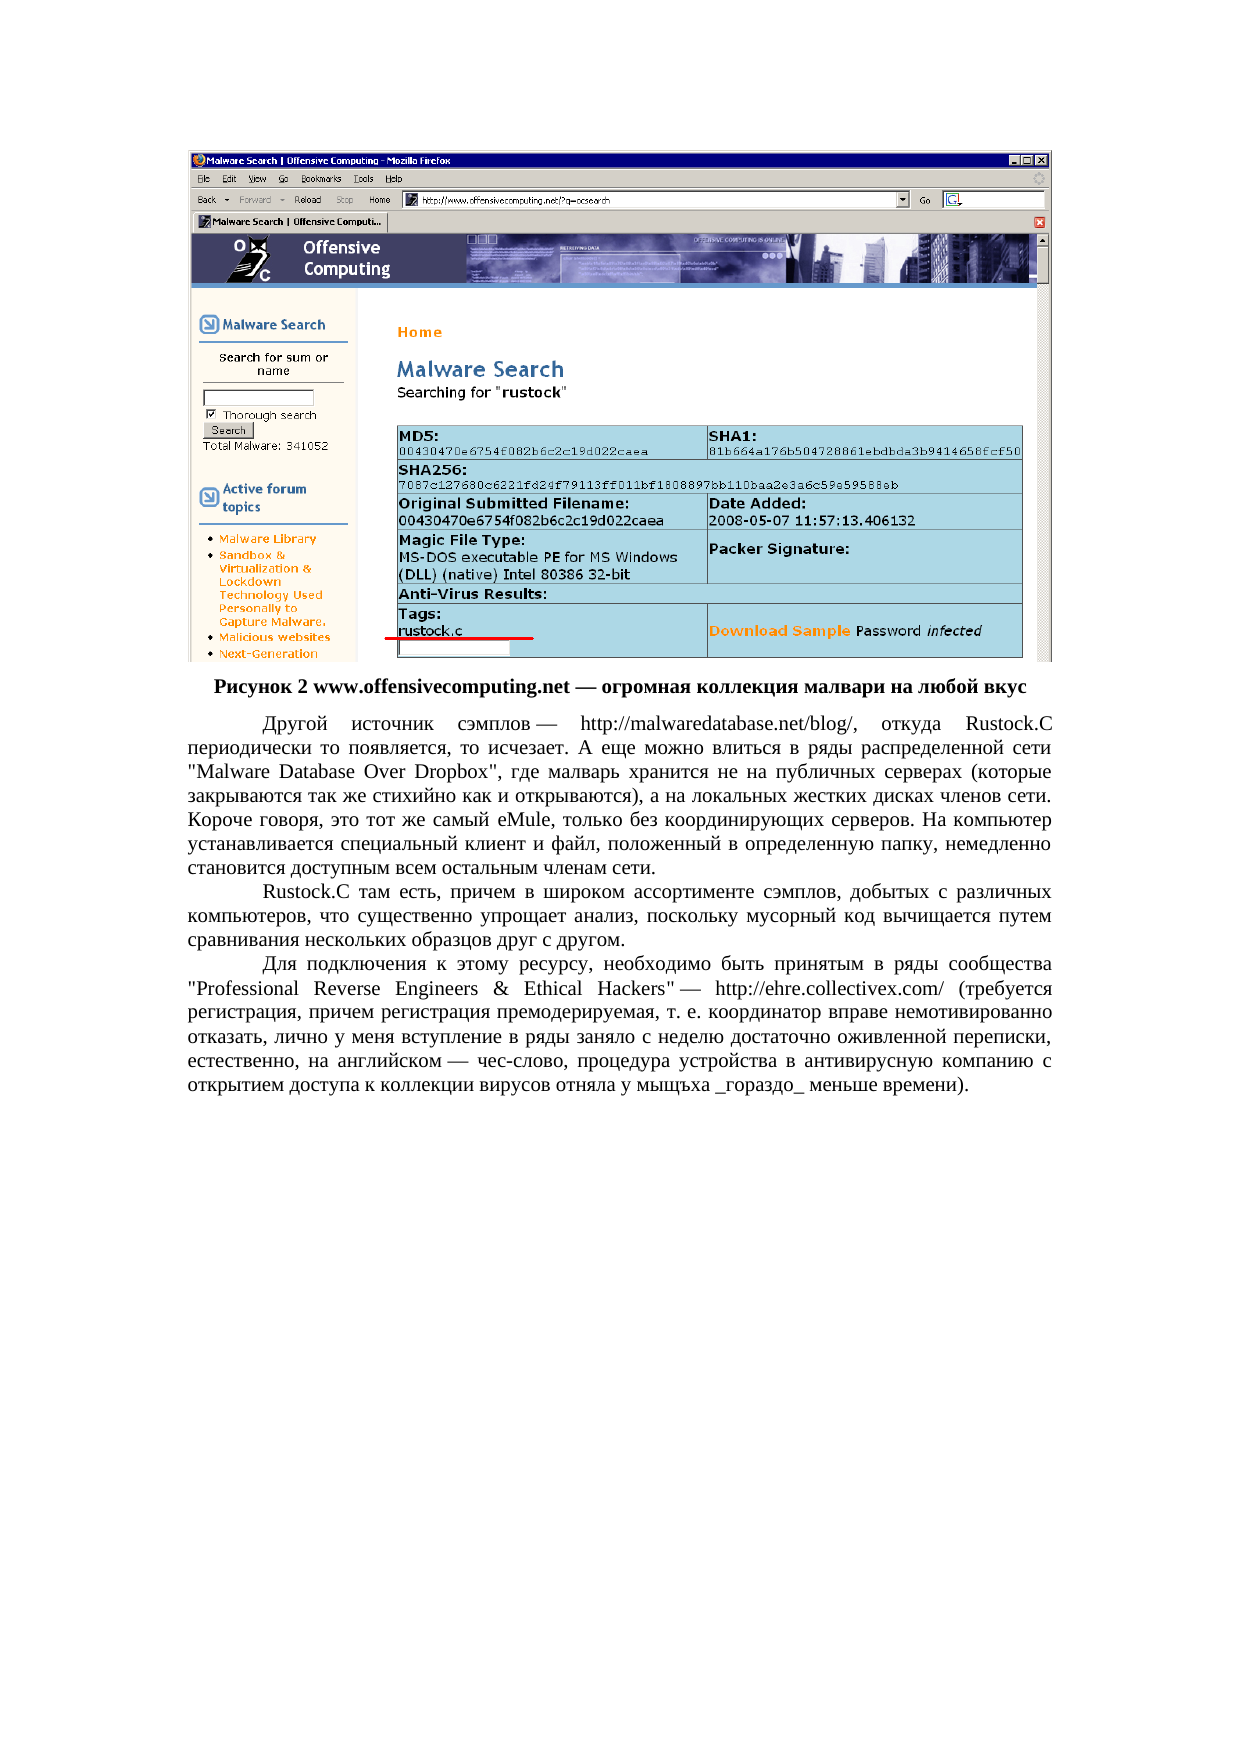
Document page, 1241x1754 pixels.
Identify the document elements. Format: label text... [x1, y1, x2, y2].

text Rustock.C там есть, причем в широком ассортименте сэмплов, добытых с различных компьютеров, что существенно упрощает анализ, поскольку мусорный код вычищается путем сравнивания нескольких образцов друг с другом. [187, 879, 1053, 951]
text Рисунок 2 www.offensivecomputing.net — огромная коллекция малвари на любой вкус [187, 674, 1053, 698]
picture [188, 150, 1052, 662]
text Для подключения к этому ресурсу, необходимо быть принятым в ряды сообщества "Professional Reverse Engineers & Ethical Hackers" — http://ehre.collectivex.com/ (требуется регистрация, причем регистрация премодерируемая, т. е. координатор вправе немотивированно отказать, лично у меня вступление в ряды заняло с неделю достаточно оживленной переписки, естественно, на английском — чес-слово, процедура устройства в антивирусную компанию с открытием доступа к коллекции вирусов отняла у мыщъха _гораздо_ меньше времени). [187, 951, 1053, 1096]
text Другой источник сэмплов — http://malwaredatabase.net/blog/, откуда Rustock.C периодически то появляется, то исчезает. А еще можно влиться в ряды распределенной сети "Malware Database Over Dropbox", где малварь хранится не на публичных серверах (которые закрываются так же стихийно как и открываются), а на локальных жестких дисках членов сети. Короче говоря, это тот же самый eMule, только без координирующих серверов. На компьютер устанавливается специальный клиент и файл, положенный в определенную папку, немедленно становится доступным всем остальным членам сети. [187, 711, 1053, 879]
